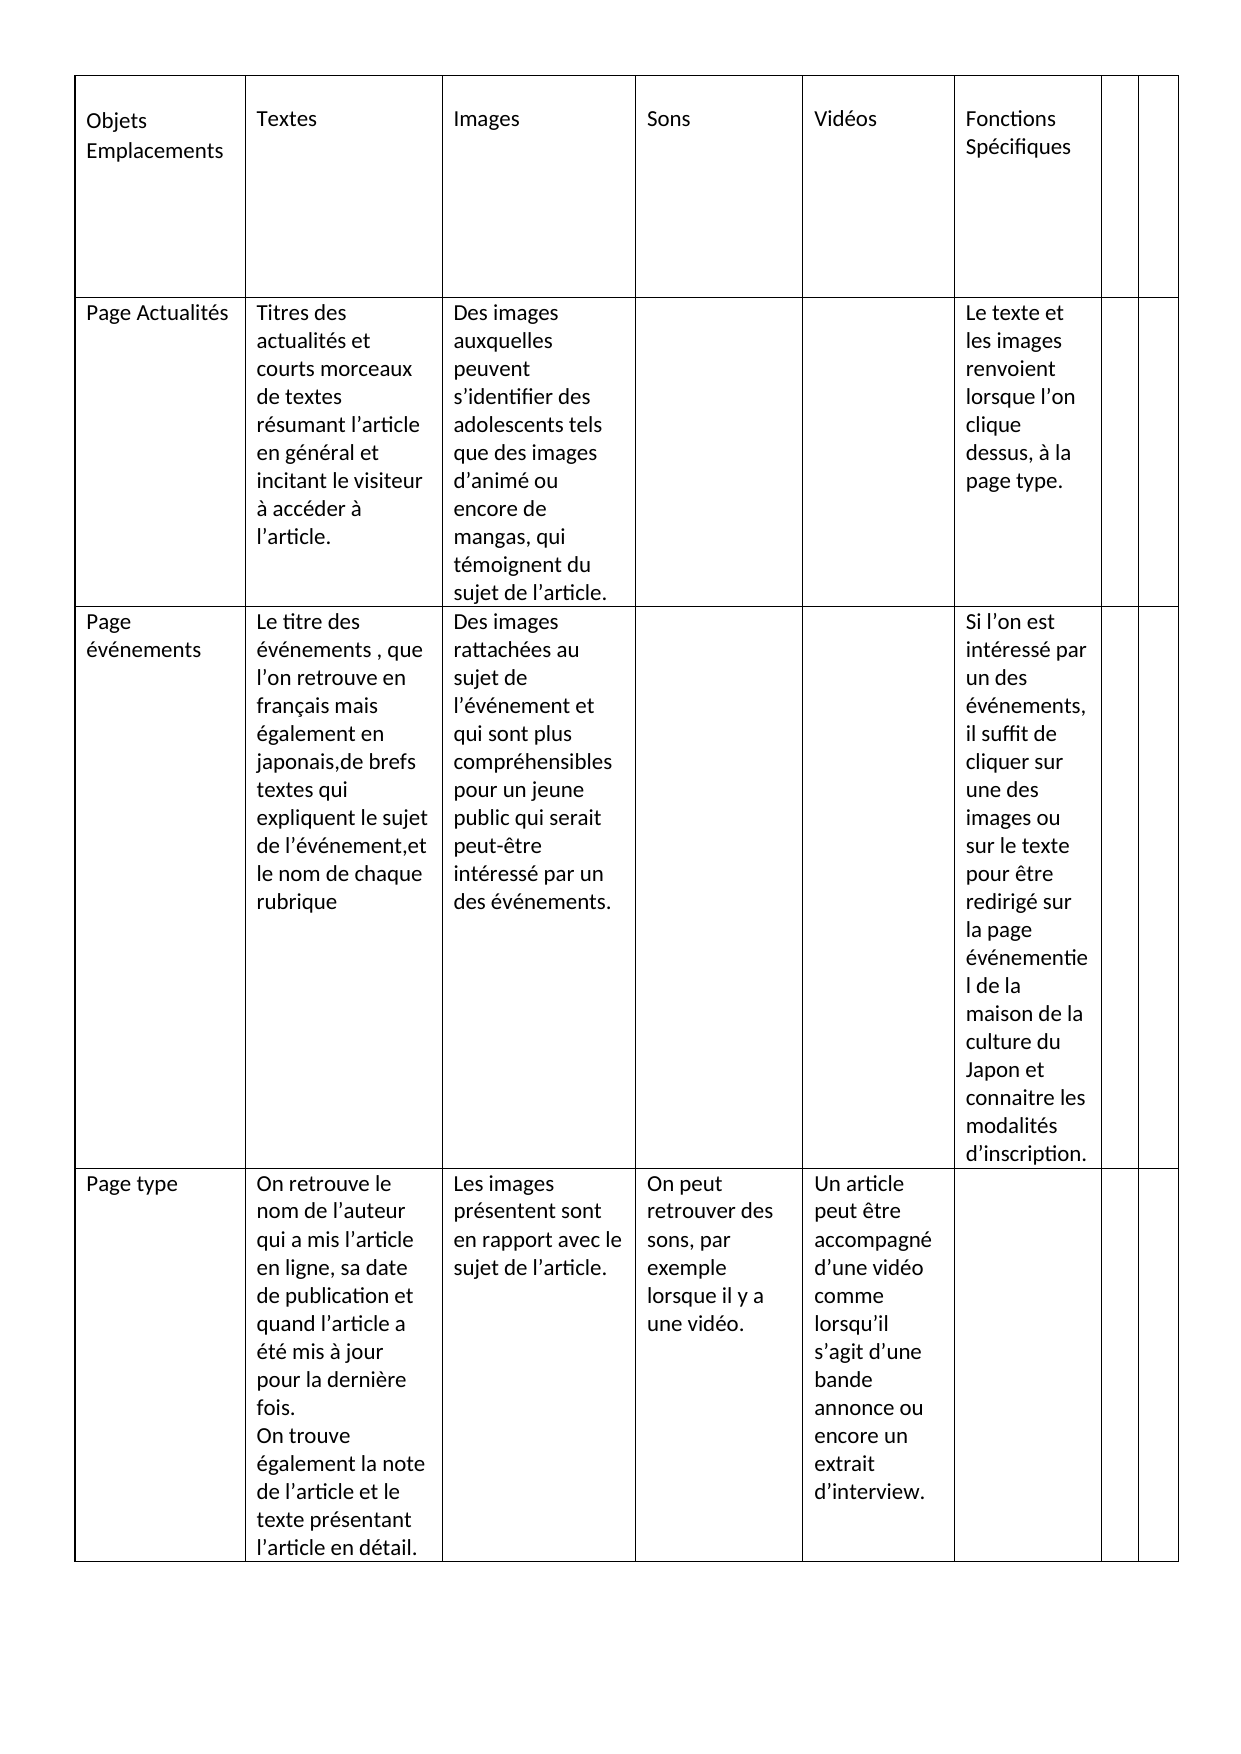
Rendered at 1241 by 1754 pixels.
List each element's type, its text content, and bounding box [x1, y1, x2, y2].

table_cell [1139, 1169, 1178, 1561]
table_cell [1102, 298, 1138, 606]
table_header [1139, 76, 1178, 297]
table_header Objets Emplacements [76, 76, 245, 297]
table_cell [1102, 1169, 1138, 1561]
table_cell Page événements [76, 607, 245, 1168]
table_cell Des images auxquelles peuvent s’identifier des adolescents tels que des images d’animé ou encore de mangas, qui témoignent du sujet de l’article. [443, 298, 635, 606]
table_cell Le texte et les images renvoient lorsque l’on clique dessus, à la page type. [955, 298, 1101, 606]
table_cell [1139, 298, 1178, 606]
table_cell [636, 607, 802, 1168]
table_cell Des images rattachées au sujet de l’événement et qui sont plus compréhensibles pour un jeune public qui serait peut-être intéressé par un des événements. [443, 607, 635, 1168]
table_header Textes [246, 76, 442, 297]
table_cell Les images présentent sont en rapport avec le sujet de l’article. [443, 1169, 635, 1561]
table_header Images [443, 76, 635, 297]
table_header Vidéos [803, 76, 954, 297]
table_header Fonctions Spécifiques [955, 76, 1101, 297]
table_cell [955, 1169, 1101, 1561]
table_cell Un article peut être accompagné d’une vidéo comme lorsqu’il s’agit d’une bande annonce ou encore un extrait d’interview. [803, 1169, 954, 1561]
table_cell Page Actualités [76, 298, 245, 606]
table_header [1102, 76, 1138, 297]
table_cell On retrouve le nom de l’auteur qui a mis l’article en ligne, sa date de publication et quand l’article a été mis à jour pour la dernière fois. On trouve également la note de l’article et le texte présentant l’article en détail. [246, 1169, 442, 1561]
table_cell [803, 298, 954, 606]
table_cell [636, 298, 802, 606]
table_cell [1102, 607, 1138, 1168]
table_cell Titres des actualités et courts morceaux de textes résumant l’article en général et incitant le visiteur à accéder à l’article. [246, 298, 442, 606]
table_cell Le titre des événements , que l’on retrouve en français mais également en japonais,de brefs textes qui expliquent le sujet de l’événement,et le nom de chaque rubrique [246, 607, 442, 1168]
table_cell Si l’on est intéressé par un des événements, il suffit de cliquer sur une des images ou sur le texte pour être redirigé sur la page événementiel de la maison de la culture du Japon et connaitre les modalités d’inscription. [955, 607, 1101, 1168]
table_cell [803, 607, 954, 1168]
table_header Sons [636, 76, 802, 297]
table_cell On peut retrouver des sons, par exemple lorsque il y a une vidéo. [636, 1169, 802, 1561]
table_cell [1139, 607, 1178, 1168]
table_cell Page type [76, 1169, 245, 1561]
